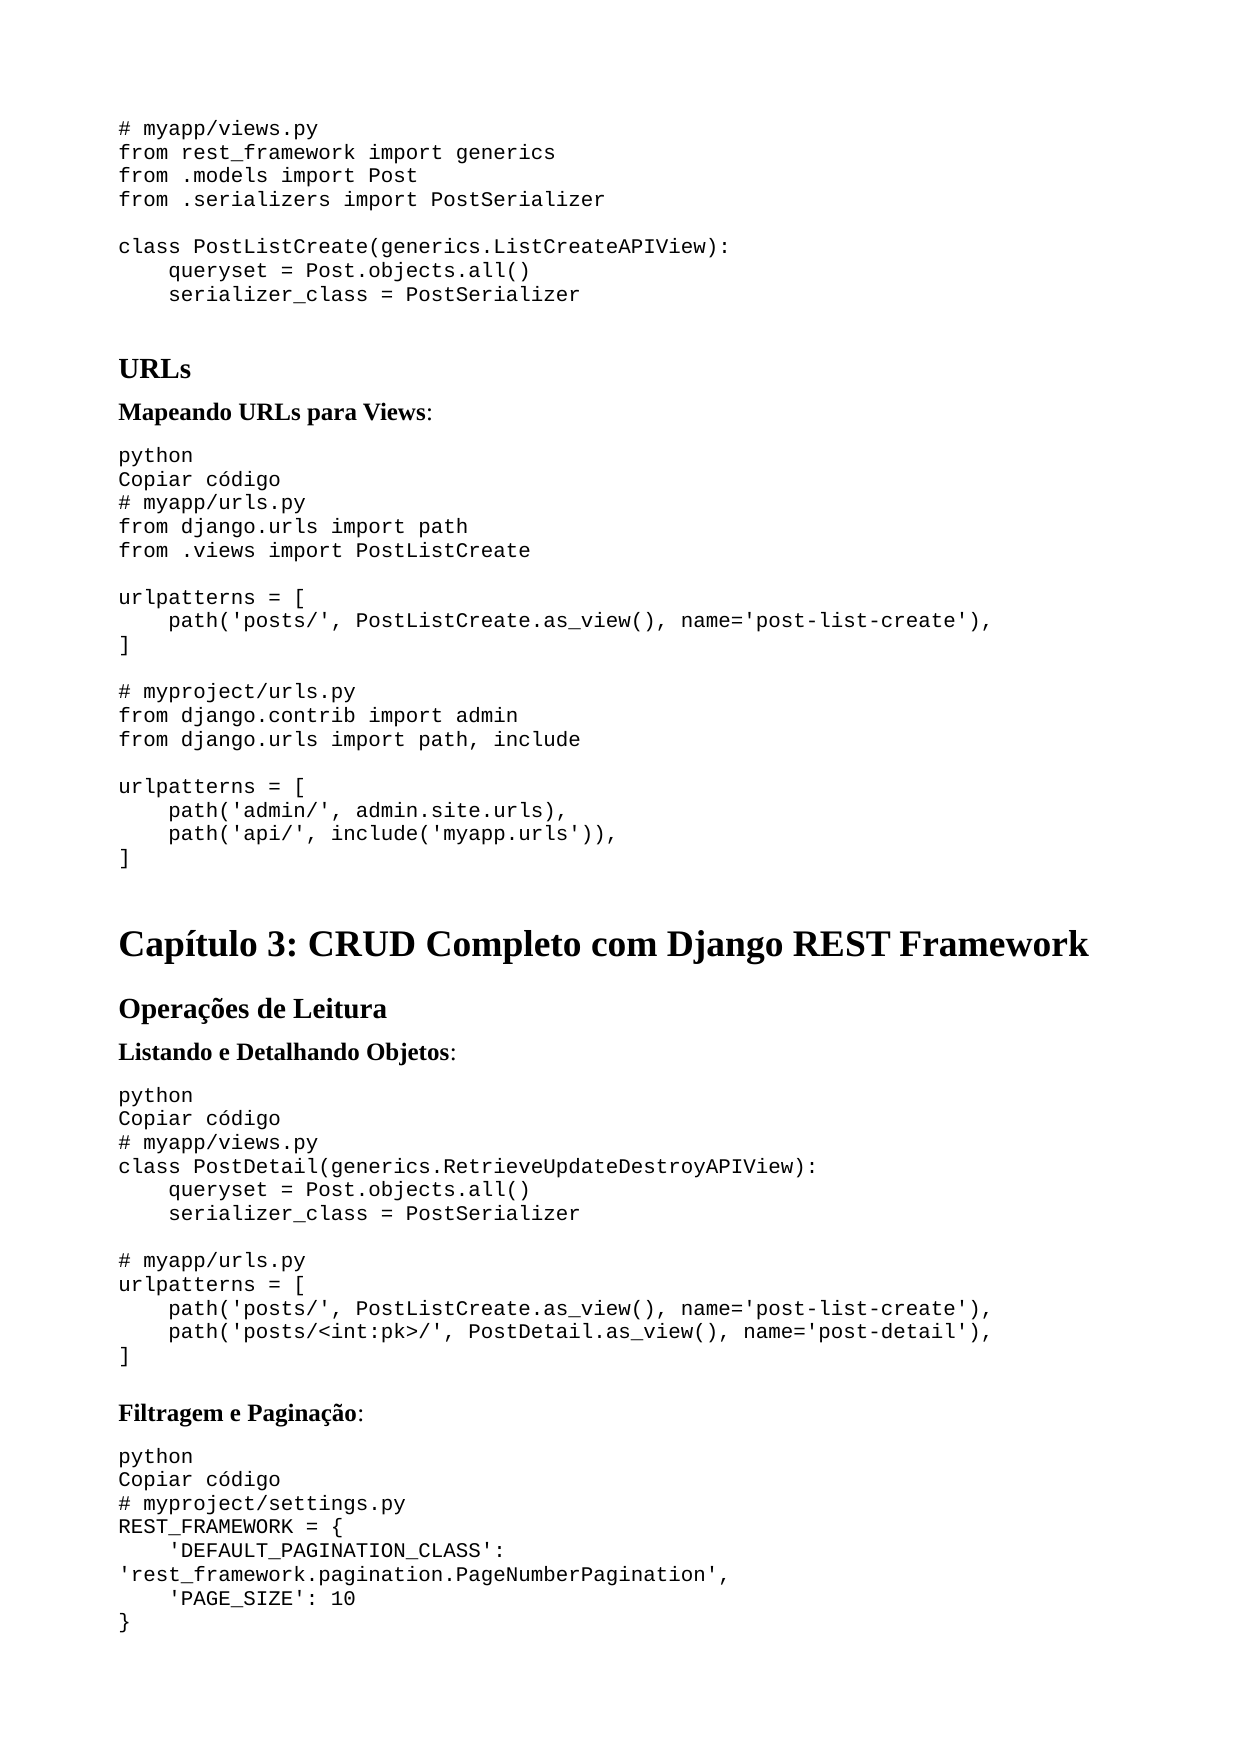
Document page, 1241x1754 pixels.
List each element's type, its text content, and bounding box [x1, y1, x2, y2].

text serializer_class = PostSerializer [118, 1203, 1122, 1227]
text ] [118, 847, 1122, 871]
text } [118, 1611, 1122, 1635]
text Mapeando URLs para Views: [118, 397, 1122, 426]
text # myapp/urls.py [118, 492, 1122, 516]
text from .models import Post [118, 165, 1122, 189]
text path('posts/', PostListCreate.as_view(), name='post-list-create'), [118, 1298, 1122, 1321]
text python [118, 1085, 1122, 1108]
text from rest_framework import generics [118, 142, 1122, 165]
text # myapp/views.py [118, 118, 1122, 142]
text urlpatterns = [ [118, 776, 1122, 800]
text from .serializers import PostSerializer [118, 189, 1122, 213]
text # myproject/settings.py [118, 1493, 1122, 1517]
text # myapp/urls.py [118, 1250, 1122, 1274]
text ] [118, 1345, 1122, 1368]
text Copiar código [118, 1108, 1122, 1132]
text Copiar código [118, 469, 1122, 492]
text serializer_class = PostSerializer [118, 284, 1122, 307]
text Listando e Detalhando Objetos: [118, 1037, 1122, 1066]
text from .views import PostListCreate [118, 539, 1122, 563]
text REST_FRAMEWORK = { [118, 1517, 1122, 1540]
text 'PAGE_SIZE': 10 [118, 1587, 1122, 1611]
text # myapp/views.py [118, 1132, 1122, 1156]
text class PostListCreate(generics.ListCreateAPIView): [118, 236, 1122, 260]
subtitle Capítulo 3: CRUD Completo com Django REST Framework [118, 921, 1122, 964]
text ] [118, 634, 1122, 658]
subtitle URLs [118, 351, 1122, 385]
text path('posts/<int:pk>/', PostDetail.as_view(), name='post-detail'), [118, 1321, 1122, 1345]
text path('api/', include('myapp.urls')), [118, 823, 1122, 847]
text from django.urls import path [118, 516, 1122, 539]
text Copiar código [118, 1469, 1122, 1493]
text from django.contrib import admin [118, 705, 1122, 729]
text queryset = Post.objects.all() [118, 260, 1122, 284]
text class PostDetail(generics.RetrieveUpdateDestroyAPIView): [118, 1156, 1122, 1179]
text from django.urls import path, include [118, 729, 1122, 752]
text python [118, 1446, 1122, 1469]
text path('admin/', admin.site.urls), [118, 800, 1122, 823]
text queryset = Post.objects.all() [118, 1179, 1122, 1203]
subtitle Operações de Leitura [118, 991, 1122, 1025]
text urlpatterns = [ [118, 1274, 1122, 1298]
text 'DEFAULT_PAGINATION_CLASS': 'rest_framework.pagination.PageNumberPagination', [118, 1540, 1122, 1587]
text # myproject/urls.py [118, 681, 1122, 705]
text Filtragem e Paginação: [118, 1398, 1122, 1427]
text python [118, 445, 1122, 469]
text urlpatterns = [ [118, 587, 1122, 611]
text path('posts/', PostListCreate.as_view(), name='post-list-create'), [118, 611, 1122, 634]
